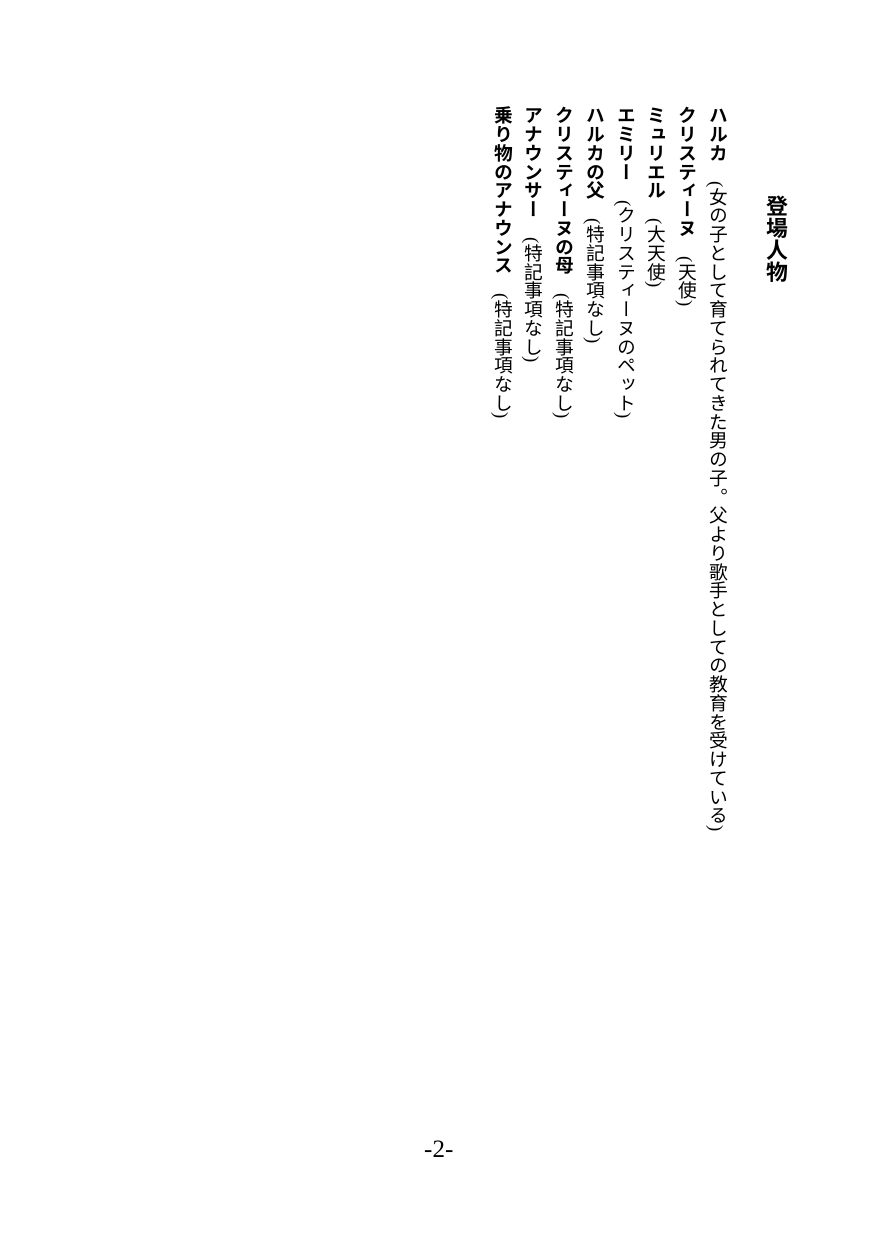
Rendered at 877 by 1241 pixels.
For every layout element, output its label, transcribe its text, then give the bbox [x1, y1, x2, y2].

title 登場人物 [763, 195, 788, 1134]
text クリスティーヌ (天使) [671, 106, 701, 1134]
text 乗り物のアナウンス (特記事項なし) [486, 106, 517, 1134]
text ミュリエル (大天使) [640, 106, 671, 1134]
text ハルカ (女の子として育てられてきた男の子。父より歌手としての教育を受けている) [701, 106, 732, 1134]
text エミリー (クリスティーヌのペット) [609, 106, 640, 1134]
text アナウンサー (特記事項なし) [517, 106, 548, 1134]
text ハルカの父 (特記事項なし) [578, 106, 609, 1134]
text クリスティーヌの母 (特記事項なし) [548, 106, 578, 1134]
